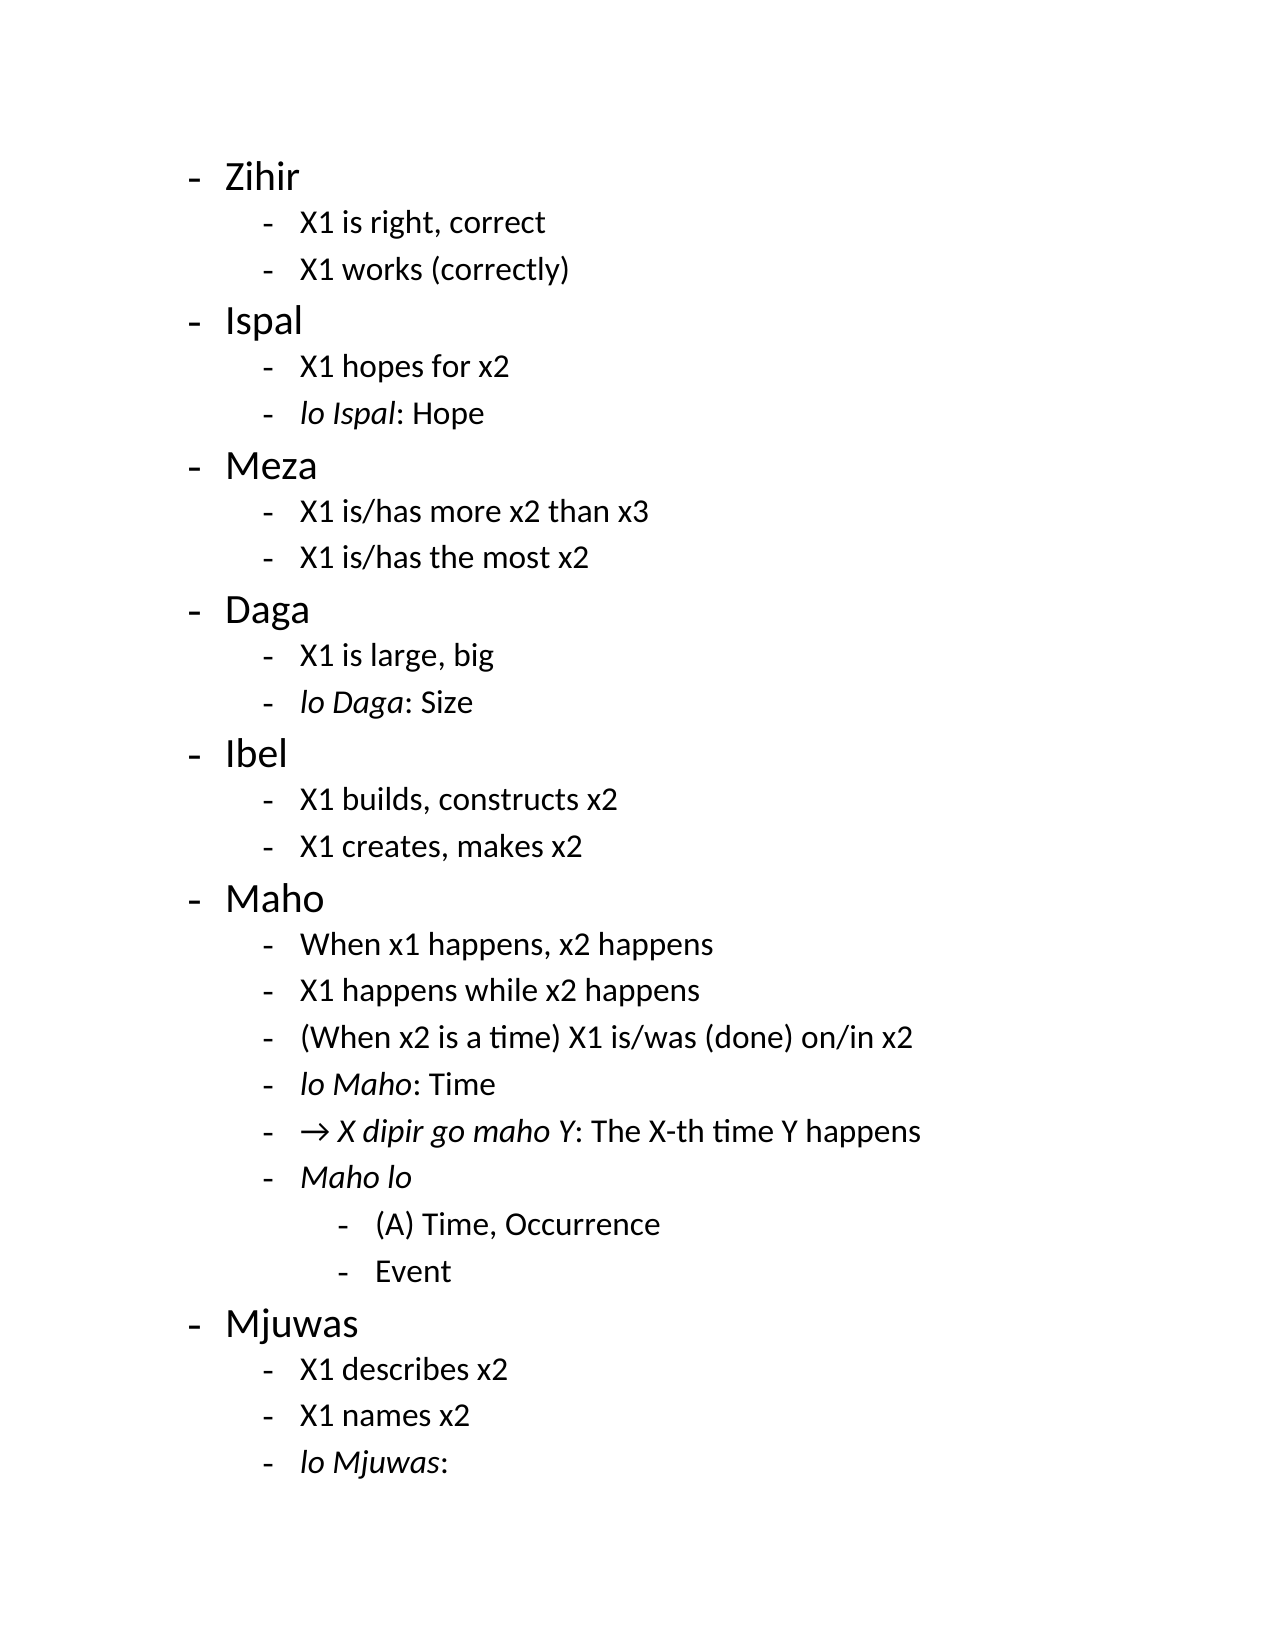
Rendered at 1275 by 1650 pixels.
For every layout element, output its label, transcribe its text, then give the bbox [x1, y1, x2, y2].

list X1 creates, makes x2 [262, 825, 1125, 866]
list Maho lo [262, 1157, 1125, 1197]
list (A) Time, Occurrence [337, 1203, 1125, 1244]
list X1 is/has more x2 than x3 [262, 489, 1125, 530]
list X1 is right, correct [262, 201, 1125, 242]
subtitle Zihir [187, 150, 1125, 201]
list X1 works (correctly) [262, 248, 1125, 288]
list X1 is/has the most x2 [262, 536, 1125, 577]
subtitle Maho [187, 872, 1125, 923]
list X1 names x2 [262, 1394, 1125, 1435]
subtitle Meza [187, 439, 1125, 489]
list lo Maho: Time [262, 1063, 1125, 1104]
list When x1 happens, x2 happens [262, 923, 1125, 963]
list X1 hopes for x2 [262, 345, 1125, 386]
list X1 describes x2 [262, 1348, 1125, 1388]
list lo Ispal: Hope [262, 392, 1125, 433]
subtitle Daga [187, 583, 1125, 634]
list lo Mjuwas: [262, 1441, 1125, 1482]
list (When x2 is a time) X1 is/was (done) on/in x2 [262, 1016, 1125, 1057]
list X1 happens while x2 happens [262, 969, 1125, 1010]
list lo Daga: Size [262, 681, 1125, 721]
list X1 builds, constructs x2 [262, 778, 1125, 819]
list Event [337, 1250, 1125, 1291]
list X1 is large, big [262, 634, 1125, 675]
subtitle Ibel [187, 727, 1125, 778]
subtitle Ispal [187, 294, 1125, 345]
subtitle Mjuwas [187, 1297, 1125, 1348]
list → X dipir go maho Y: The X-th time Y happens [262, 1110, 1125, 1151]
